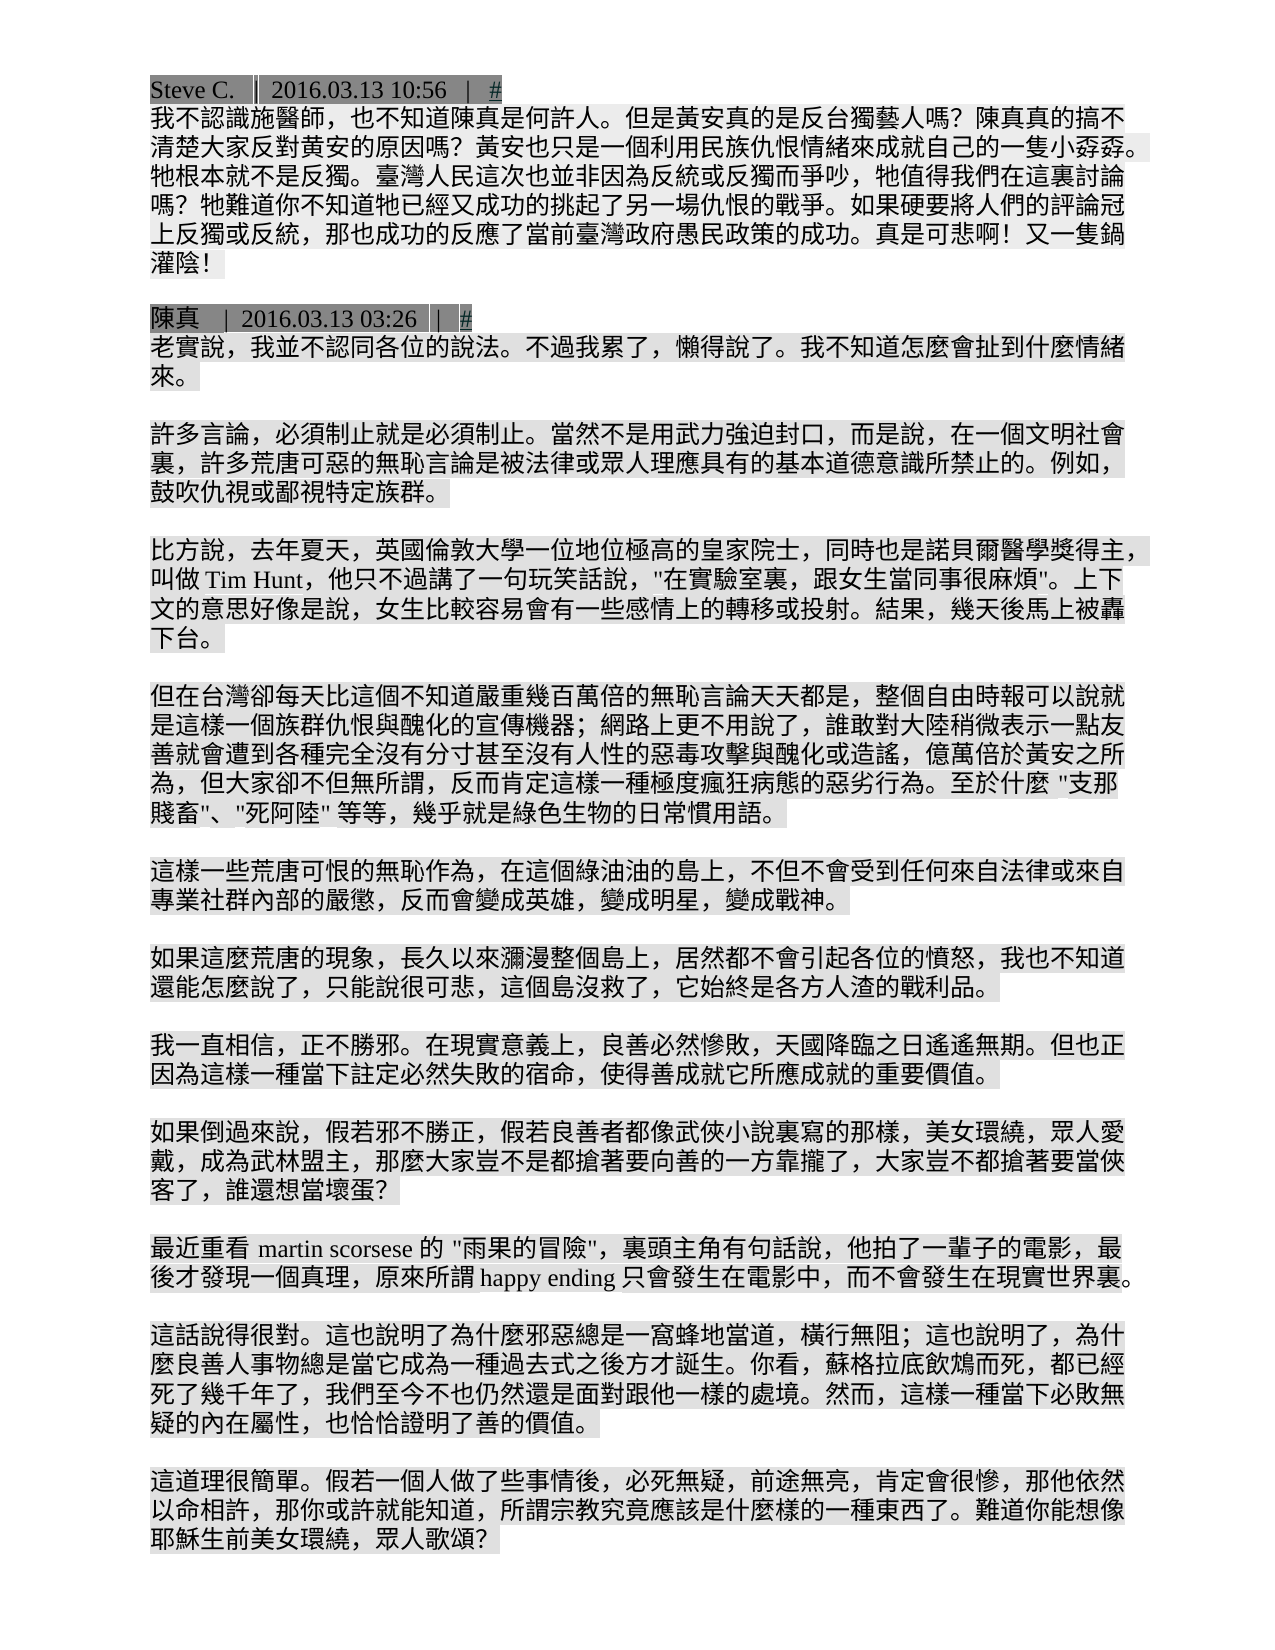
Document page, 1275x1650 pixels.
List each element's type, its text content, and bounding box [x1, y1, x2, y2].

text 我不認識施醫師，也不知道陳真是何許人。但是黃安真的是反台獨藝人嗎？陳真真的搞不清楚大家反對黄安的原因嗎？黃安也只是一個利用民族仇恨情緒來成就自己的一隻小孬孬。牠根本就不是反獨。臺灣人民這次也並非因為反統或反獨而爭吵，牠值得我們在這裏討論嗎？牠難道你不知道牠已經又成功的挑起了另一場仇恨的戰爭。如果硬要將人們的評論冠上反獨或反統，那也成功的反應了當前臺灣政府愚民政策的成功。真是可悲啊！又一隻鍋灌陰！ [150, 104, 1125, 279]
text 老實說，我並不認同各位的說法。不過我累了，懶得說了。我不知道怎麼會扯到什麼情緒來。 許多言論，必須制止就是必須制止。當然不是用武力強迫封口，而是說，在一個文明社會裏，許多荒唐可惡的無恥言論是被法律或眾人理應具有的基本道德意識所禁止的。例如，鼓吹仇視或鄙視特定族群。 比方說，去年夏天，英國倫敦大學一位地位極高的皇家院士，同時也是諾貝爾醫學獎得主，叫做Tim Hunt，他只不過講了一句玩笑話說，"在實驗室裏，跟女生當同事很麻煩"。上下文的意思好像是說，女生比較容易會有一些感情上的轉移或投射。結果，幾天後馬上被轟下台。 但在台灣卻每天比這個不知道嚴重幾百萬倍的無恥言論天天都是，整個自由時報可以說就是這樣一個族群仇恨與醜化的宣傳機器；網路上更不用說了，誰敢對大陸稍微表示一點友善就會遭到各種完全沒有分寸甚至沒有人性的惡毒攻擊與醜化或造謠，億萬倍於黃安之所為，但大家卻不但無所謂，反而肯定這樣一種極度瘋狂病態的惡劣行為。至於什麼 "支那賤畜"、"死阿陸" 等等，幾乎就是綠色生物的日常慣用語。 這樣一些荒唐可恨的無恥作為，在這個綠油油的島上，不但不會受到任何來自法律或來自專業社群內部的嚴懲，反而會變成英雄，變成明星，變成戰神。 如果這麼荒唐的現象，長久以來瀰漫整個島上，居然都不會引起各位的憤怒，我也不知道還能怎麼說了，只能說很可悲，這個島沒救了，它始終是各方人渣的戰利品。 我一直相信，正不勝邪。在現實意義上，良善必然慘敗，天國降臨之日遙遙無期。但也正因為這樣一種當下註定必然失敗的宿命，使得善成就它所應成就的重要價值。 如果倒過來說，假若邪不勝正，假若良善者都像武俠小說裏寫的那樣，美女環繞，眾人愛戴，成為武林盟主，那麼大家豈不是都搶著要向善的一方靠攏了，大家豈不都搶著要當俠客了，誰還想當壞蛋？ 最近重看 martin scorsese 的 "雨果的冒險"，裏頭主角有句話說，他拍了一輩子的電影，最後才發現一個真理，原來所謂happy ending 只會發生在電影中，而不會發生在現實世界裏。 這話說得很對。這也說明了為什麼邪惡總是一窩蜂地當道，橫行無阻；這也說明了，為什麼良善人事物總是當它成為一種過去式之後方才誕生。你看，蘇格拉底飲鴆而死，都已經死了幾千年了，我們至今不也仍然還是面對跟他一樣的處境。然而，這樣一種當下必敗無疑的內在屬性，也恰恰證明了善的價值。 這道理很簡單。假若一個人做了些事情後，必死無疑，前途無亮，肯定會很慘，那他依然以命相許，那你或許就能知道，所謂宗教究竟應該是什麼樣的一種東西了。難道你能想像耶穌生前美女環繞，眾人歌頌？ 我的意思是說，現實成敗不足為懼。屬於天上的事，就只會成就在天上。這點信心，我基本上還是有的。 [150, 333, 1125, 1554]
text 陳真 | 2016.03.13 03:26 | # [150, 304, 1125, 333]
text Steve C. | 2016.03.13 10:56 | # [150, 75, 1125, 104]
